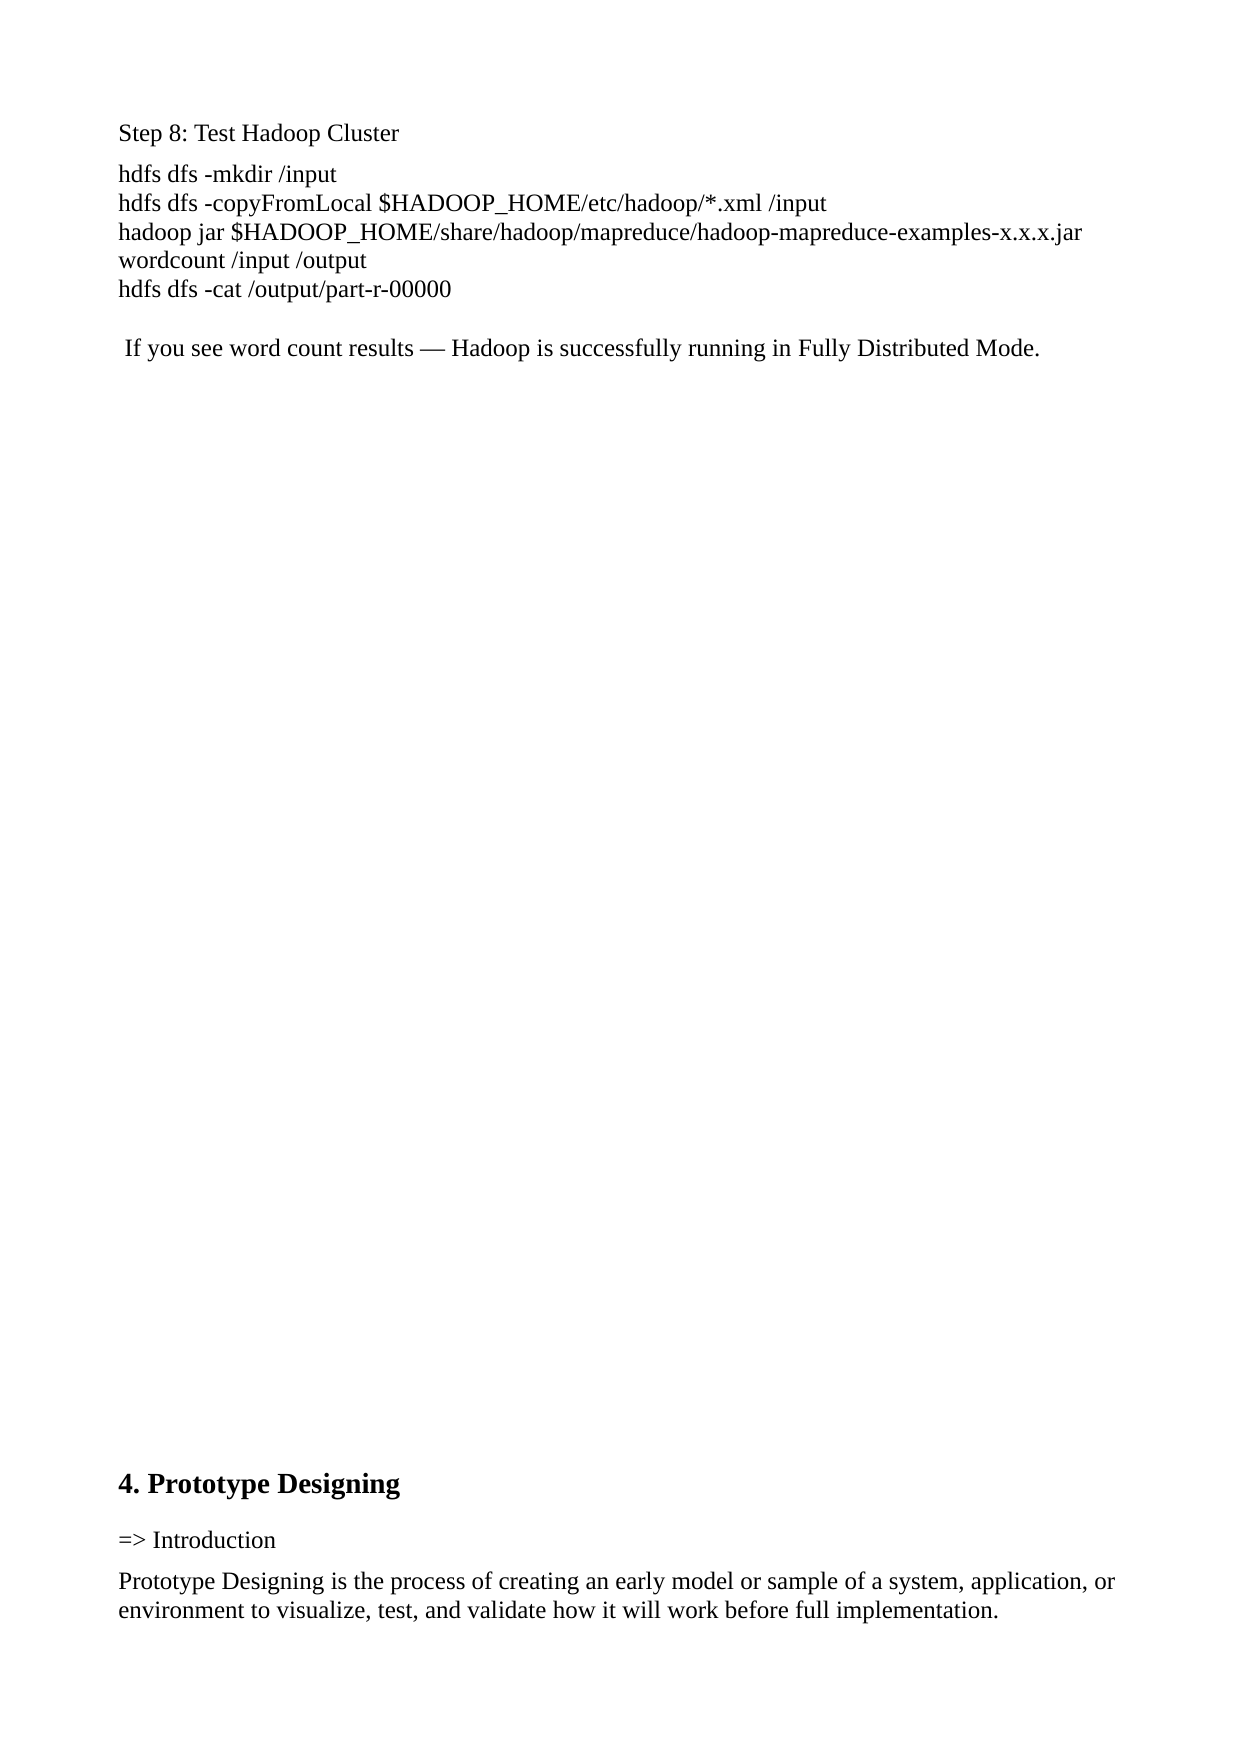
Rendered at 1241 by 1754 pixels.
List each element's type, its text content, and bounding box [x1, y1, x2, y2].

text If you see word count results — Hadoop is successfully running in Fully Distributed Mode. [118, 333, 1122, 361]
text 4. Prototype Designing [118, 1466, 1122, 1500]
subtitle => Introduction [118, 1525, 1122, 1554]
text hdfs dfs -cat /output/part-r-00000 [118, 274, 1122, 303]
text Prototype Designing is the process of creating an early model or sample of a system, application, or environment to visualize, test, and validate how it will work before full implementation. [118, 1566, 1122, 1624]
text hdfs dfs -mkdir /input [118, 159, 1122, 188]
text hdfs dfs -copyFromLocal $HADOOP_HOME/etc/hadoop/*.xml /input [118, 188, 1122, 217]
text hadoop jar $HADOOP_HOME/share/hadoop/mapreduce/hadoop-mapreduce-examples-x.x.x.jar wordcount /input /output [118, 217, 1122, 274]
subtitle Step 8: Test Hadoop Cluster [118, 118, 1122, 147]
